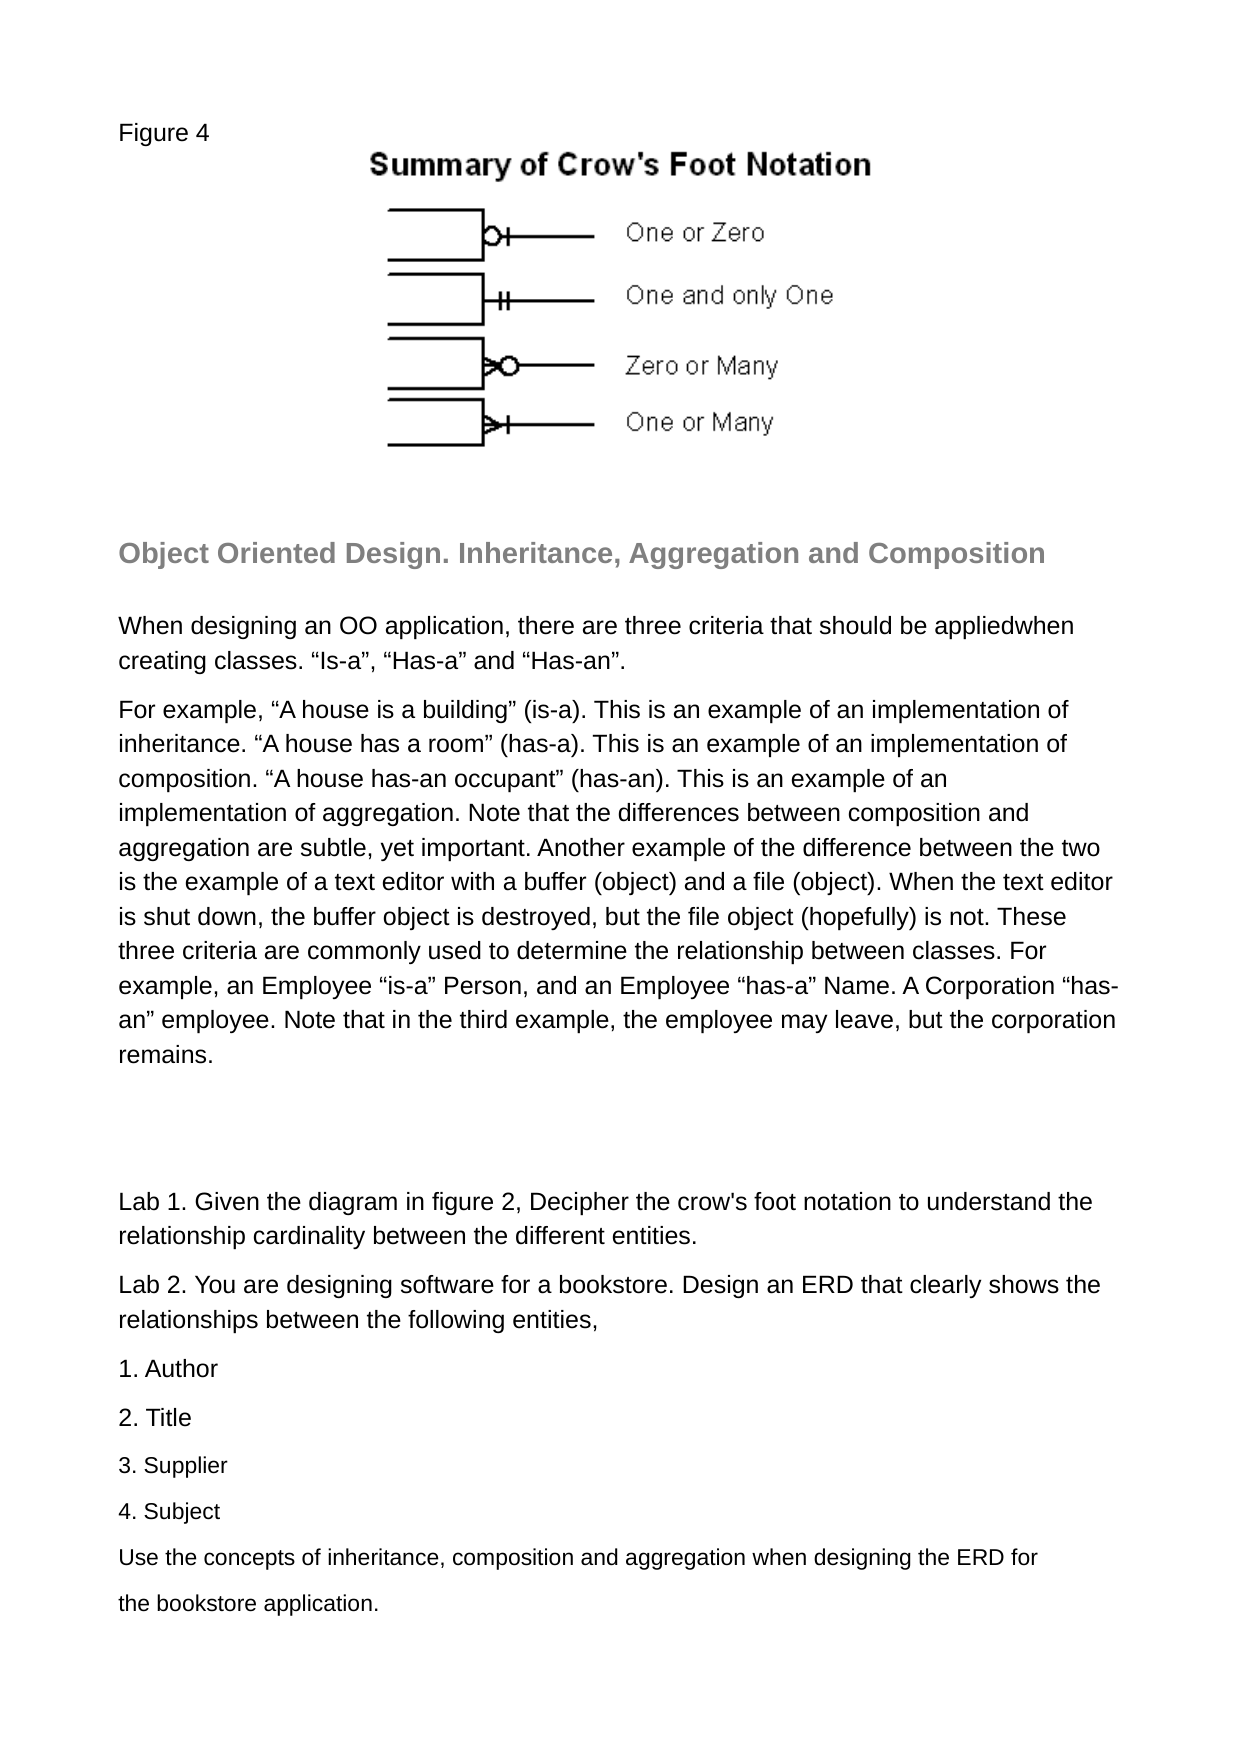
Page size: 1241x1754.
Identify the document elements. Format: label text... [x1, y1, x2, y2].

picture [366, 146, 874, 450]
text When designing an OO application, there are three criteria that should be appliedwhen creating classes. “Is-a”, “Has-a” and “Has-an”. [118, 611, 1122, 674]
text Use the concepts of inheritance, composition and aggregation when designing the ERD for [118, 1544, 1122, 1571]
subtitle Object Oriented Design. Inheritance, Aggregation and Composition [118, 536, 1122, 570]
text 2. Title [118, 1403, 1122, 1432]
text 3. Supplier [118, 1452, 1122, 1478]
text Figure 4 [118, 118, 1122, 147]
text Lab 1. Given the diagram in figure 2, Decipher the crow's foot notation to understand the relationship cardinality between the different entities. [118, 1187, 1122, 1250]
text For example, “A house is a building” (is-a). This is an example of an implementation of inheritance. “A house has a room” (has-a). This is an example of an implementation of composition. “A house has-an occupant” (has-an). This is an example of an implementation of aggregation. Note that the differences between composition and aggregation are subtle, yet important. Another example of the difference between the two is the example of a text editor with a buffer (object) and a file (object). When the text editor is shut down, the buffer object is destroyed, but the file object (hopefully) is not. These three criteria are commonly used to determine the relationship between classes. For example, an Employee “is-a” Person, and an Employee “has-a” Name. A Corporation “has-an” employee. Note that in the third example, the employee may leave, but the corporation remains. [118, 695, 1122, 1068]
text the bookstore application. [118, 1590, 1122, 1617]
text Lab 2. You are designing software for a bookstore. Design an ERD that clearly shows the relationships between the following entities, [118, 1270, 1122, 1333]
text 4. Subject [118, 1498, 1122, 1524]
text 1. Author [118, 1354, 1122, 1383]
